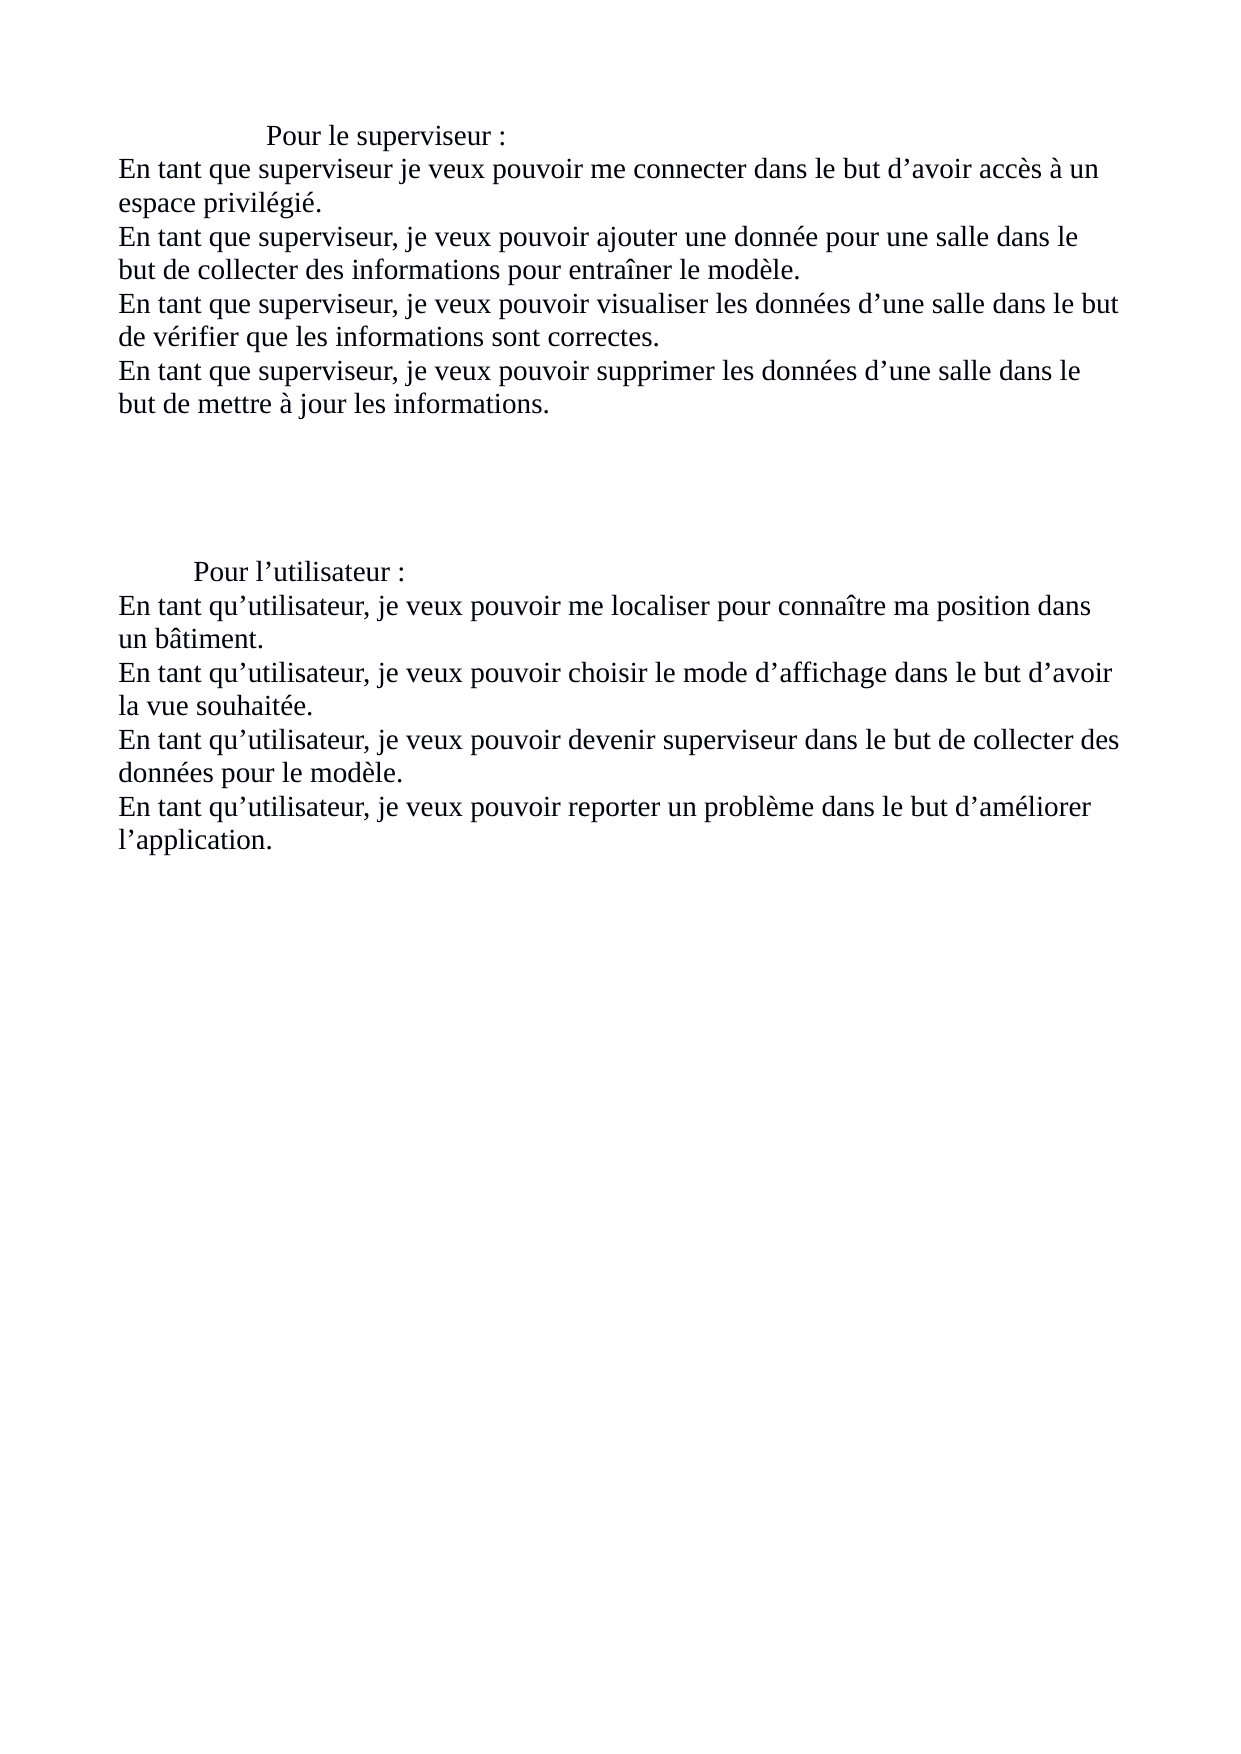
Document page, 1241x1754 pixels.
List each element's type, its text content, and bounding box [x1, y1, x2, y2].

text En tant que superviseur, je veux pouvoir visualiser les données d’une salle dans le but de vérifier que les informations sont correctes. [118, 286, 1122, 353]
text En tant que superviseur, je veux pouvoir ajouter une donnée pour une salle dans le but de collecter des informations pour entraîner le modèle. [118, 219, 1122, 286]
text Pour l’utilisateur : [118, 554, 1122, 588]
text En tant que superviseur je veux pouvoir me connecter dans le but d’avoir accès à un espace privilégié. [118, 152, 1122, 219]
text En tant qu’utilisateur, je veux pouvoir devenir superviseur dans le but de collecter des données pour le modèle. [118, 722, 1122, 789]
text En tant qu’utilisateur, je veux pouvoir choisir le mode d’affichage dans le but d’avoir la vue souhaitée. [118, 655, 1122, 722]
text En tant qu’utilisateur, je veux pouvoir reporter un problème dans le but d’améliorer l’application. [118, 789, 1122, 856]
text Pour le superviseur : [118, 118, 1122, 152]
text En tant que superviseur, je veux pouvoir supprimer les données d’une salle dans le but de mettre à jour les informations. [118, 353, 1122, 420]
text En tant qu’utilisateur, je veux pouvoir me localiser pour connaître ma position dans un bâtiment. [118, 588, 1122, 655]
